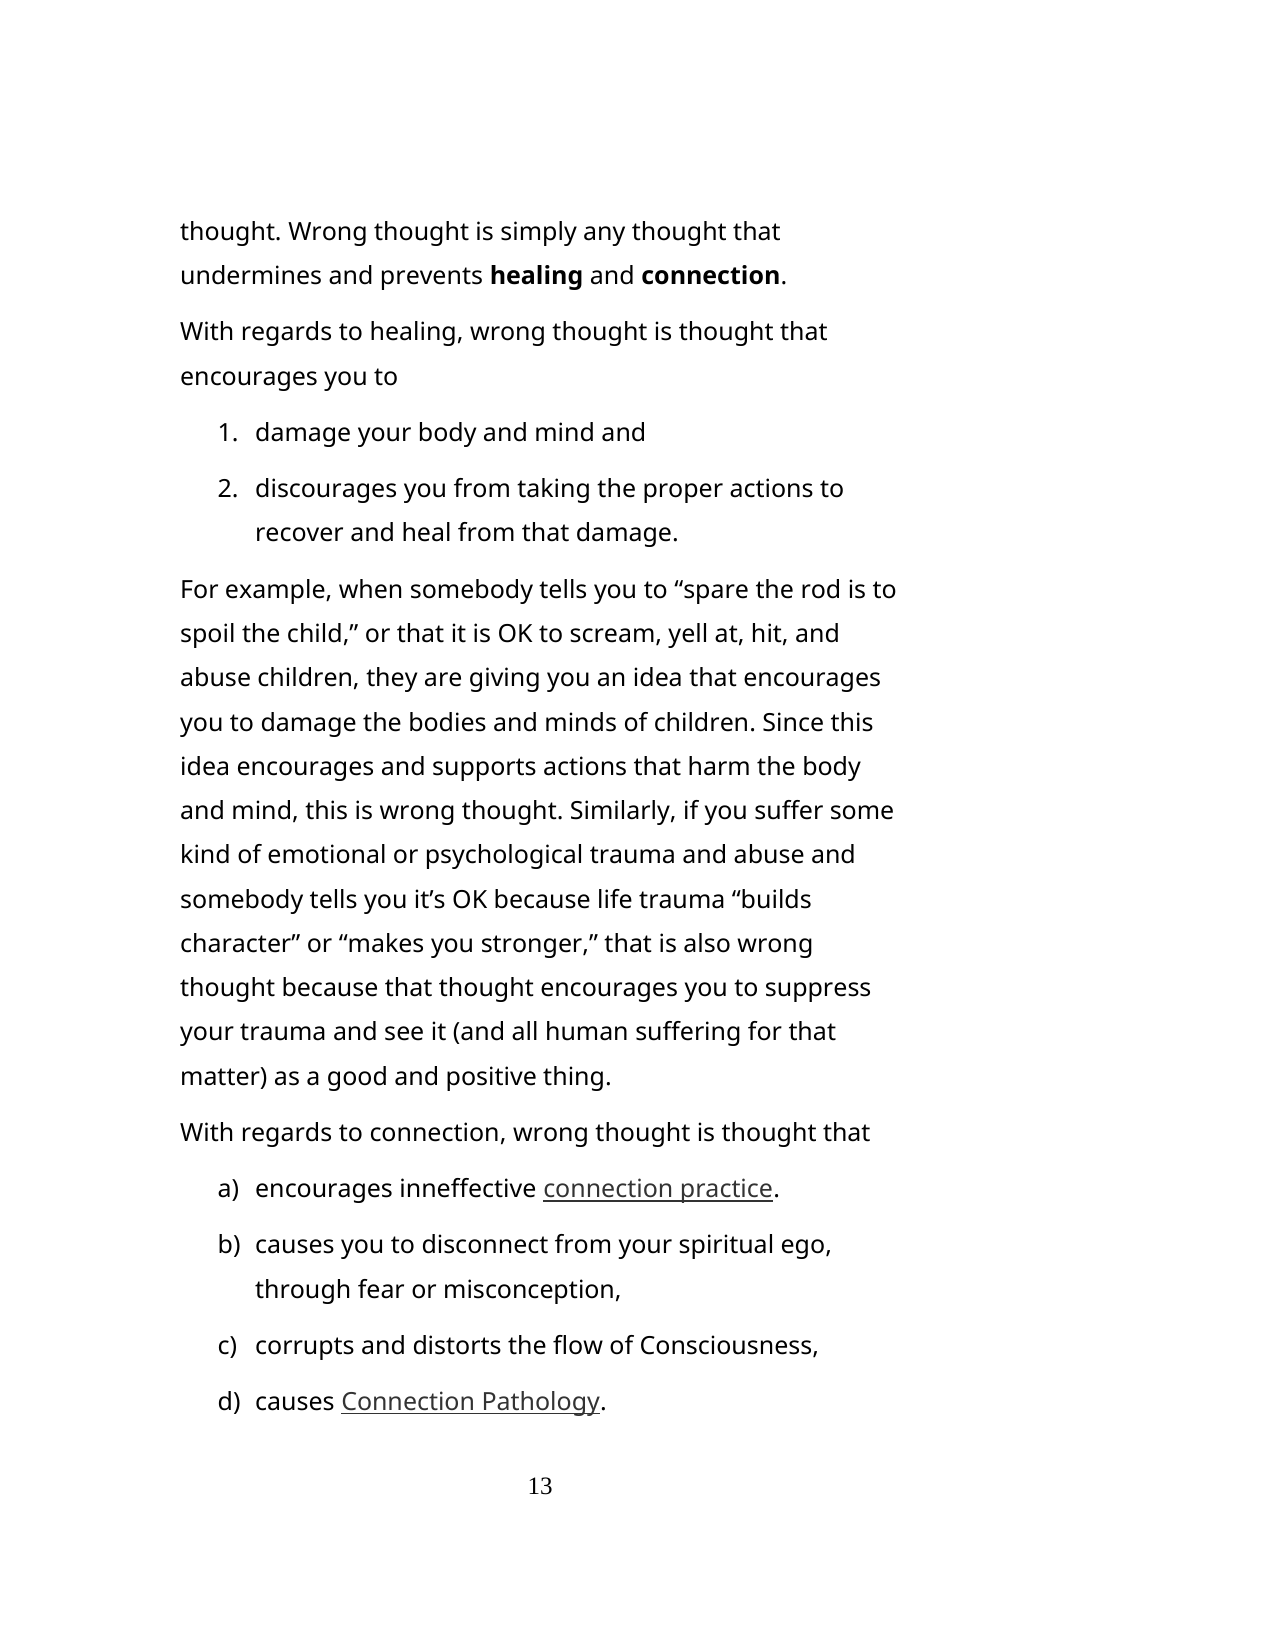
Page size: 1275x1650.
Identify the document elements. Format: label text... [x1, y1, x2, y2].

list causes Connection Pathology. [217, 1384, 900, 1418]
list damage your body and mind and [217, 414, 900, 449]
list discourages you from taking the proper actions to recover and heal from that damage. [217, 471, 900, 549]
text thought. Wrong thought is simply any thought that undermines and prevents healing and connection. [180, 213, 900, 292]
list causes you to disconnect from your spiritual ego, through fear or misconception, [217, 1227, 900, 1305]
list encourages inneffective connection practice. [217, 1171, 900, 1205]
text With regards to connection, wrong thought is thought that [180, 1114, 900, 1149]
text For example, when somebody tells you to “spare the rod is to spoil the child,” or that it is OK to scream, yell at, hit, and abuse children, they are giving you an idea that encourages you to damage the bodies and minds of children. Since this idea encourages and supports actions that harm the body and mind, this is wrong thought. Similarly, if you suffer some kind of emotional or psychological trauma and abuse and somebody tells you it’s OK because life trauma “builds character” or “makes you stronger,” that is also wrong thought because that thought encourages you to suppress your trauma and see it (and all human suffering for that matter) as a good and positive thing. [180, 571, 900, 1092]
text With regards to healing, wrong thought is thought that encourages you to [180, 314, 900, 392]
list corrupts and distorts the flow of Consciousness, [217, 1328, 900, 1362]
